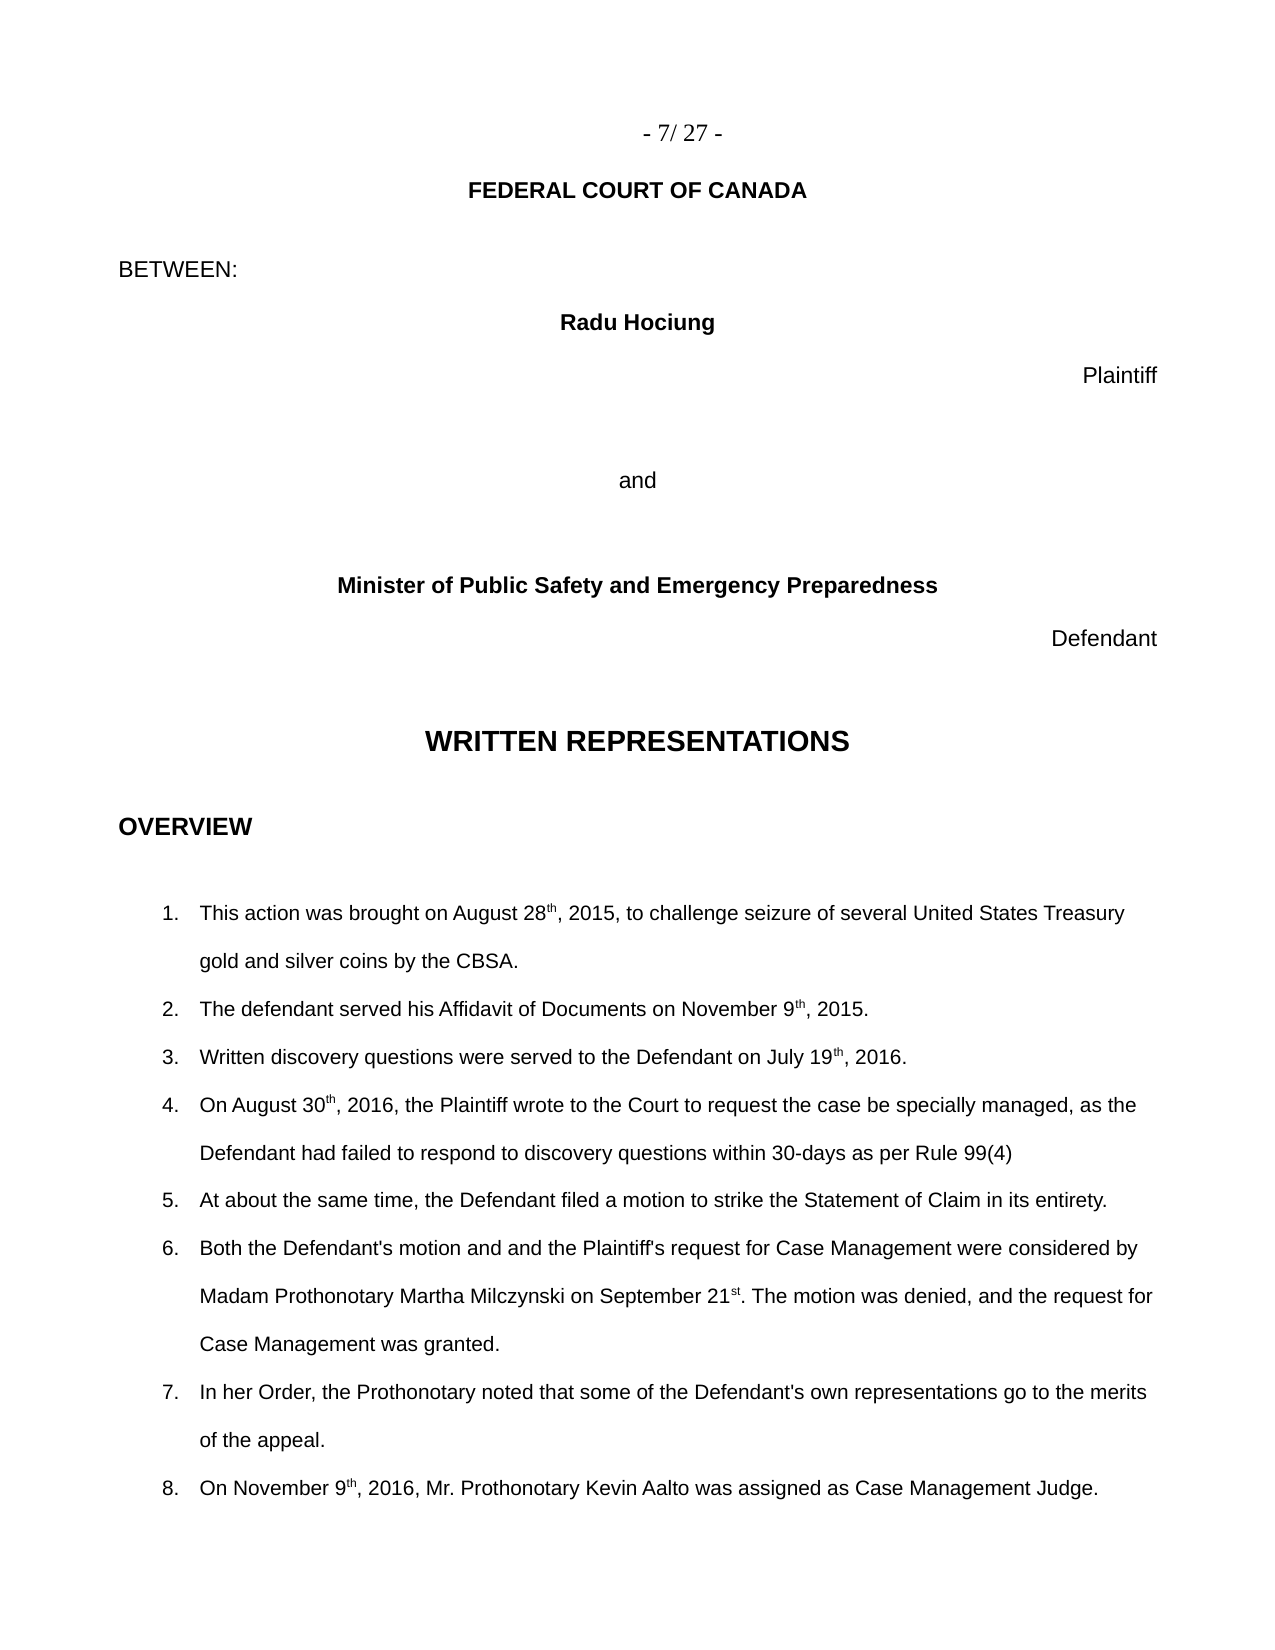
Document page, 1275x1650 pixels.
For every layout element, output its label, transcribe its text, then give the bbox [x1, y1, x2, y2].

subtitle OVERVIEW [118, 812, 1157, 840]
subtitle Minister of Public Safety and Emergency Preparedness [118, 572, 1157, 599]
subtitle Written discovery questions were served to the Defendant on July 19th, 2016. [162, 1044, 1157, 1068]
subtitle The defendant served his Affidavit of Documents on November 9th, 2015. [162, 997, 1157, 1021]
subtitle This action was brought on August 28th, 2015, to challenge seizure of several United States Treasury gold and silver coins by the CBSA. [162, 901, 1157, 973]
subtitle Radu Hociung [118, 309, 1157, 335]
subtitle and [118, 467, 1157, 493]
subtitle Both the Defendant's motion and and the Plaintiff's request for Case Management were considered by Madam Prothonotary Martha Milczynski on September 21st. The motion was denied, and the request for Case Management was granted. [162, 1236, 1157, 1356]
subtitle BETWEEN: [118, 256, 1157, 282]
subtitle Defendant [118, 625, 1157, 651]
subtitle Plaintiff [118, 362, 1157, 388]
subtitle FEDERAL COURT OF CANADA [118, 177, 1157, 203]
subtitle At about the same time, the Defendant filed a motion to strike the Statement of Claim in its entirety. [162, 1188, 1157, 1212]
subtitle On November 9th, 2016, Mr. Prothonotary Kevin Aalto was assigned as Case Management Judge. [162, 1476, 1157, 1500]
subtitle WRITTEN REPRESENTATIONS [118, 724, 1157, 758]
subtitle On August 30th, 2016, the Plaintiff wrote to the Court to request the case be specially managed, as the Defendant had failed to respond to discovery questions within 30-days as per Rule 99(4) [162, 1092, 1157, 1164]
subtitle In her Order, the Prothonotary noted that some of the Defendant's own representations go to the merits of the appeal. [162, 1380, 1157, 1452]
